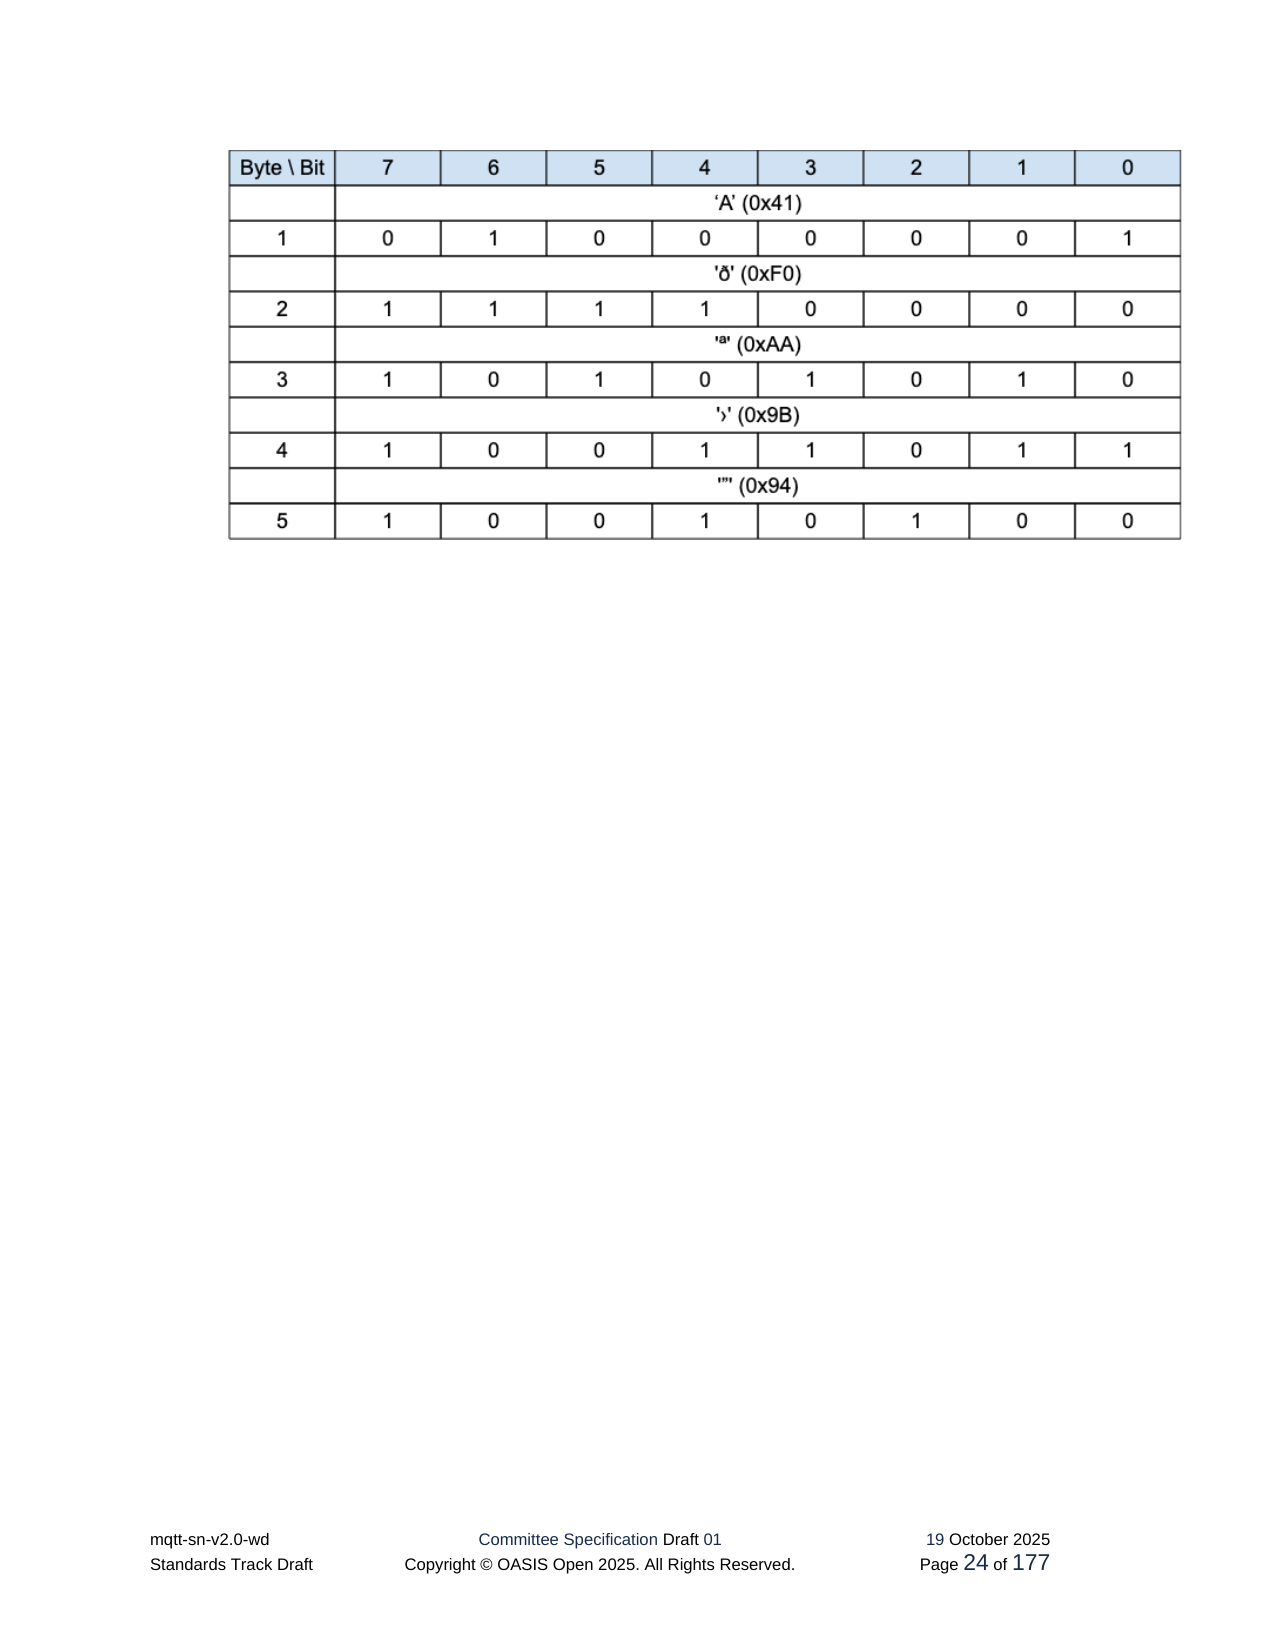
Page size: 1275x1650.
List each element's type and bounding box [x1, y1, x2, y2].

picture [206, 150, 1182, 540]
